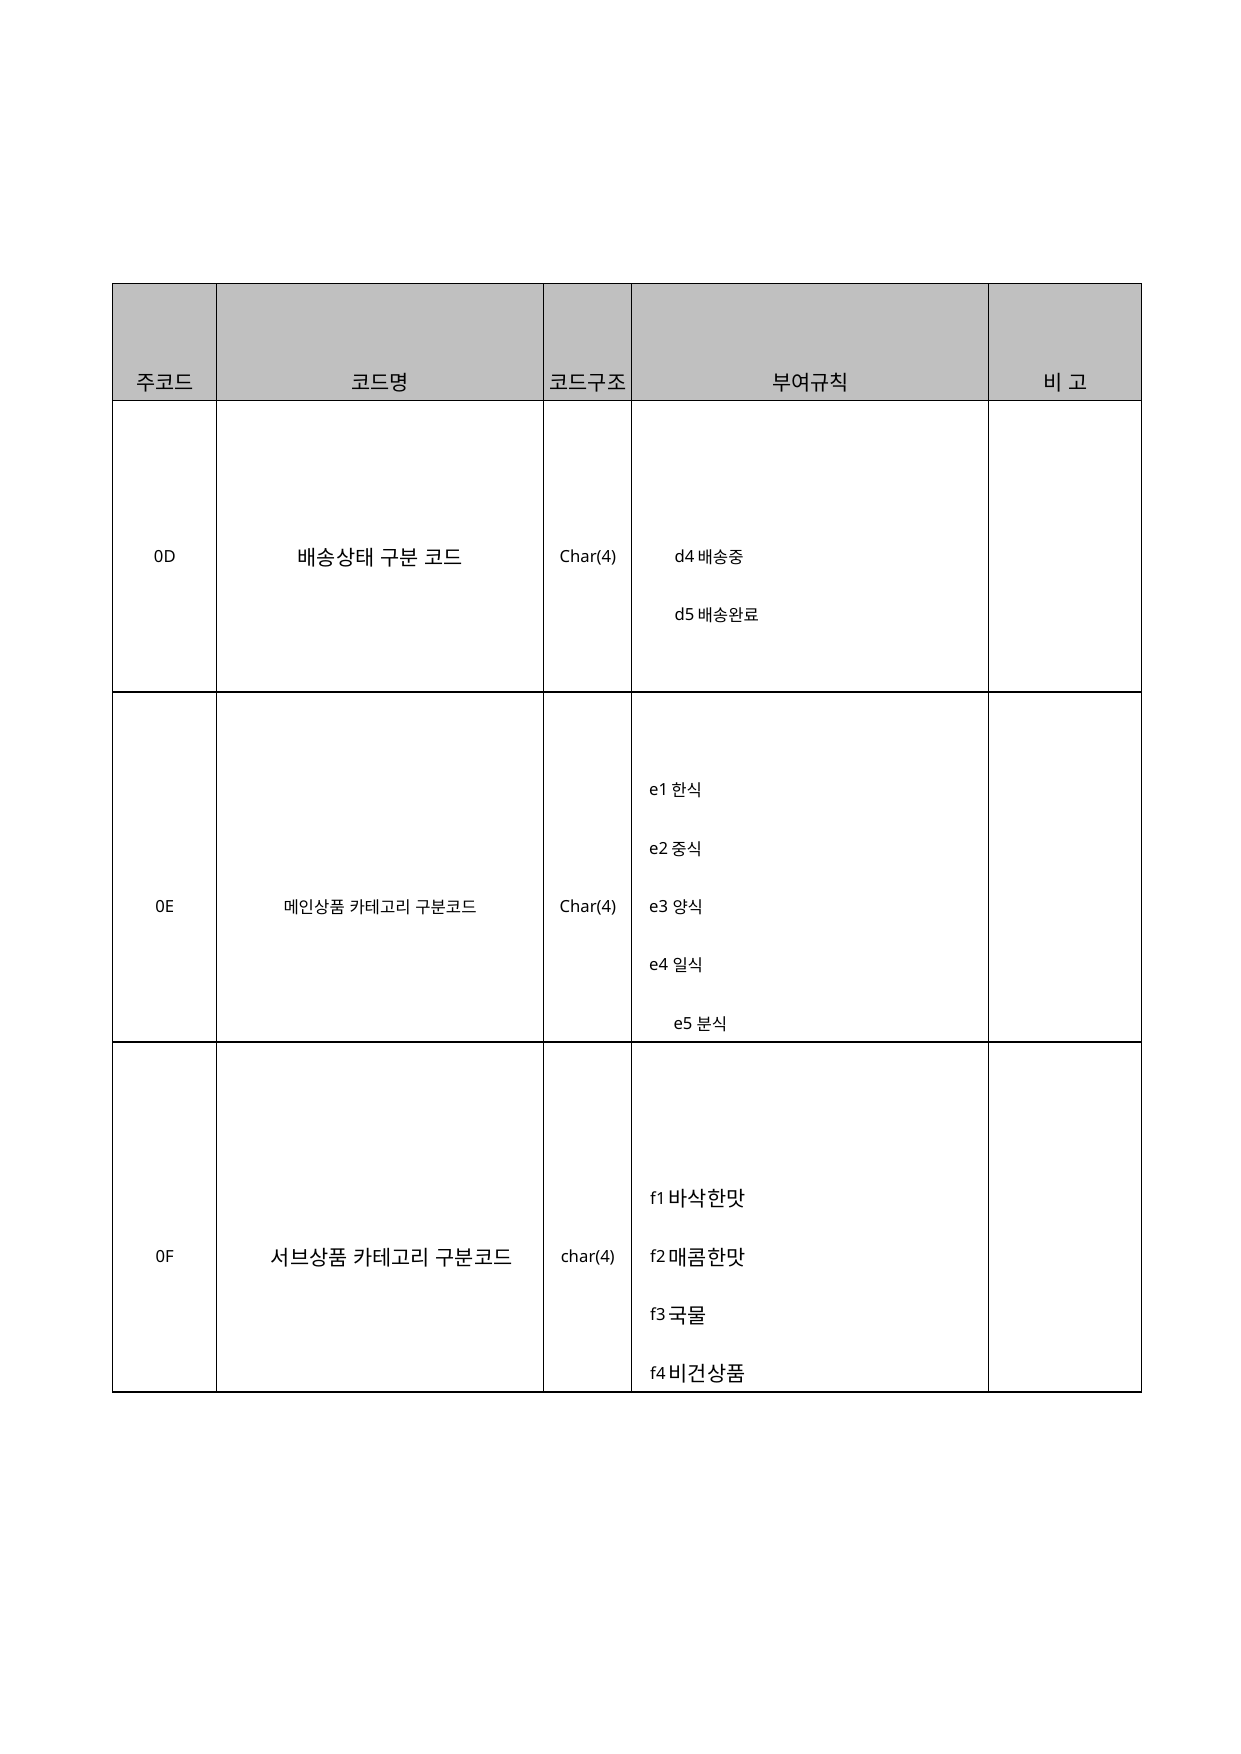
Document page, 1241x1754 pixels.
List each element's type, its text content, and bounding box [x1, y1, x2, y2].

table_cell 0D [113, 401, 216, 691]
table_header 코드구조 [544, 284, 631, 400]
table_cell 0F [113, 1043, 216, 1391]
table_header 주코드 [113, 284, 216, 400]
table_cell [989, 401, 1141, 691]
table_cell [989, 693, 1141, 1041]
table_cell char(4) [544, 1043, 631, 1391]
table_cell Char(4) [544, 693, 631, 1041]
table_header 부여규칙 [632, 284, 988, 400]
table_cell 0E [113, 693, 216, 1041]
table_cell [989, 1043, 1141, 1391]
table_cell 메인상품 카테고리 구분코드 [217, 693, 543, 1041]
table_cell f1바삭한맛 f2매콤한맛 f3국물 f4비건상품 [632, 1043, 988, 1391]
table_cell e1한식 e2중식 e3 양식 e4 일식 e5 분식 [632, 693, 988, 1041]
table_cell 배송상태 구분 코드 [217, 401, 543, 691]
table_header 코드명 [217, 284, 543, 400]
table_cell d4배송중 d5배송완료 [632, 401, 988, 691]
table_header 비 고 [989, 284, 1141, 400]
table_cell Char(4) [544, 401, 631, 691]
table_cell 서브상품 카테고리 구분코드 [217, 1043, 543, 1391]
